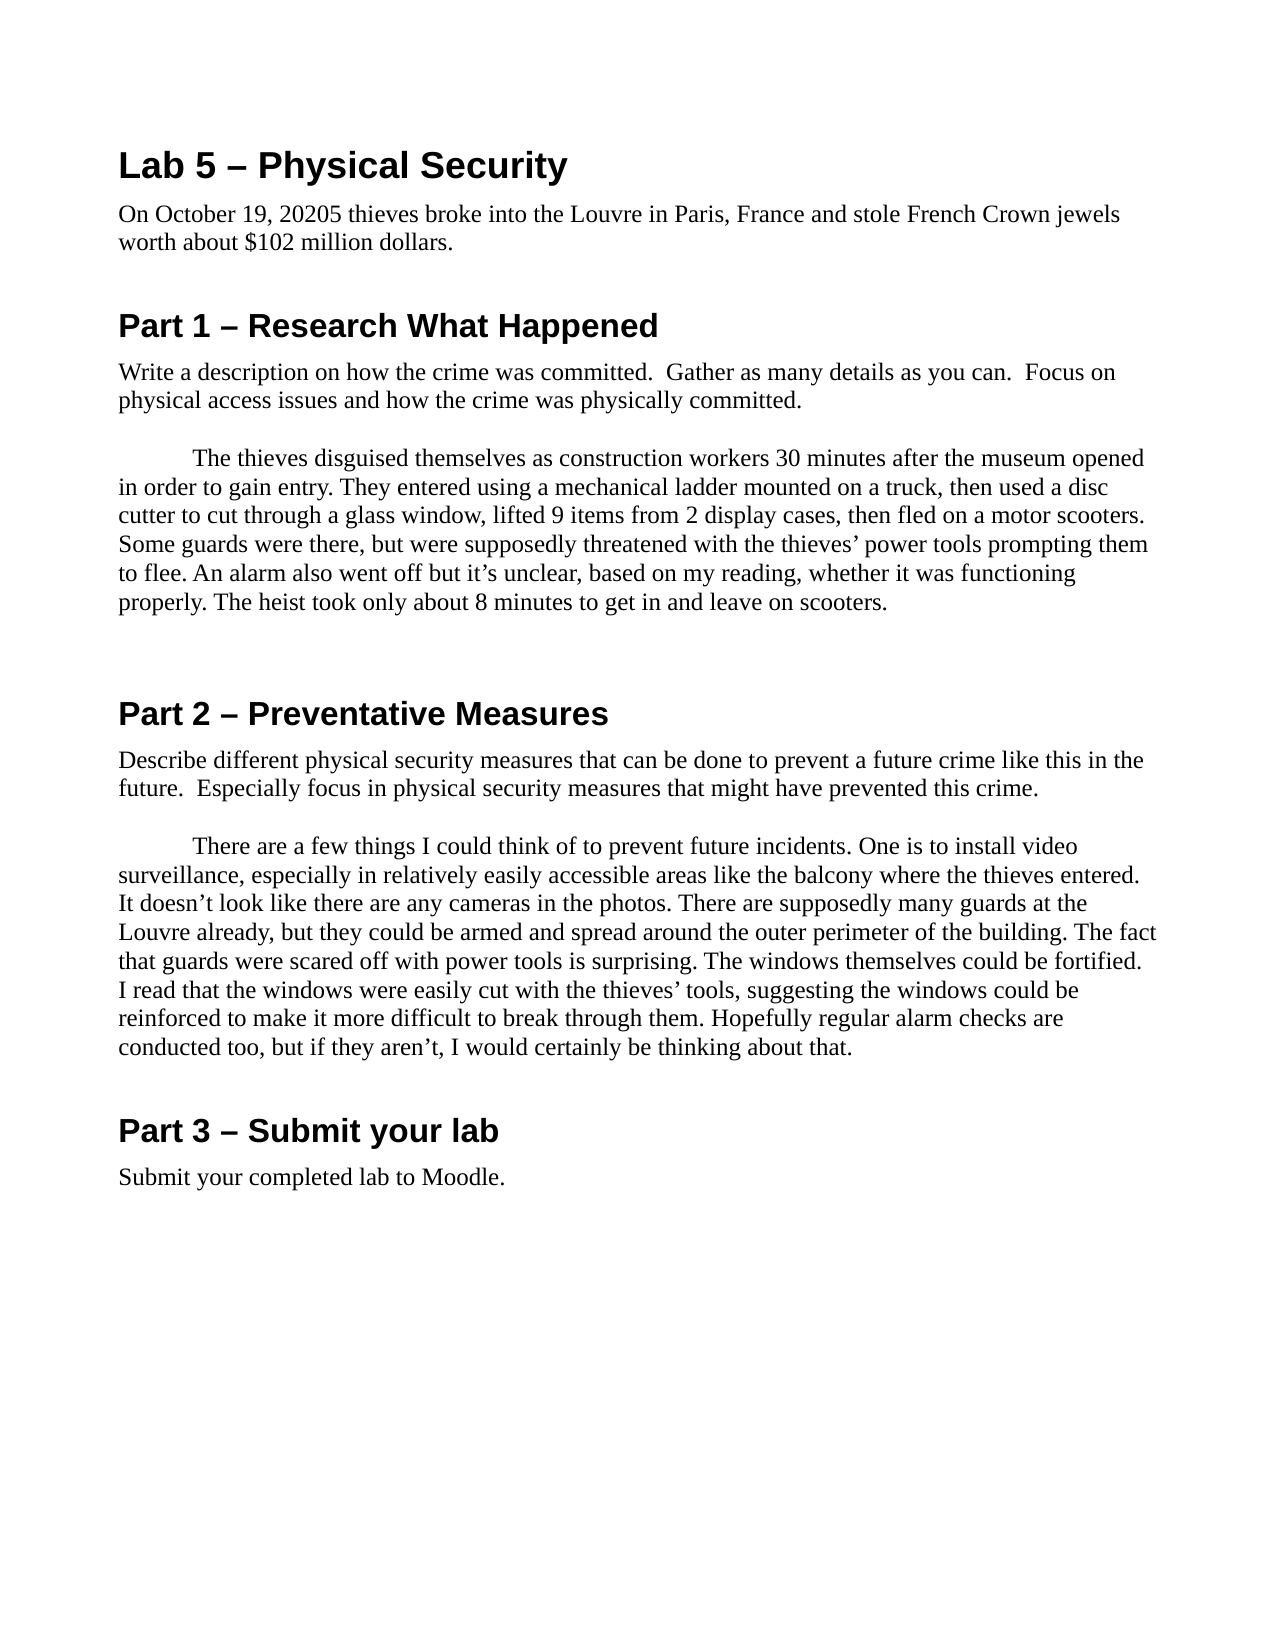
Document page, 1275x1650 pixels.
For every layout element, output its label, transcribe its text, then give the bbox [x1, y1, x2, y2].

subtitle Part 1 – Research What Happened [118, 306, 1157, 344]
text Write a description on how the crime was committed. Gather as many details as you can. Focus on physical access issues and how the crime was physically committed. [118, 357, 1157, 414]
subtitle Part 2 – Preventative Measures [118, 694, 1157, 732]
text Describe different physical security measures that can be done to prevent a future crime like this in the future. Especially focus in physical security measures that might have prevented this crime. [118, 745, 1157, 802]
text The thieves disguised themselves as construction workers 30 minutes after the museum opened in order to gain entry. They entered using a mechanical ladder mounted on a truck, then used a disc cutter to cut through a glass window, lifted 9 items from 2 display cases, then fled on a motor scooters. Some guards were there, but were supposedly threatened with the thieves’ power tools prompting them to flee. An alarm also went off but it’s unclear, based on my reading, whether it was functioning properly. The heist took only about 8 minutes to get in and leave on scooters. [118, 443, 1157, 616]
subtitle Part 3 – Submit your lab [118, 1111, 1157, 1149]
subtitle Lab 5 – Physical Security [118, 143, 1157, 186]
text Submit your completed lab to Moodle. [118, 1162, 1157, 1190]
text On October 19, 20205 thieves broke into the Louvre in Paris, France and stole French Crown jewels worth about $102 million dollars. [118, 199, 1157, 256]
text There are a few things I could think of to prevent future incidents. One is to install video surveillance, especially in relatively easily accessible areas like the balcony where the thieves entered. It doesn’t look like there are any cameras in the photos. There are supposedly many guards at the Louvre already, but they could be armed and spread around the outer perimeter of the building. The fact that guards were scared off with power tools is surprising. The windows themselves could be fortified. I read that the windows were easily cut with the thieves’ tools, suggesting the windows could be reinforced to make it more difficult to break through them. Hopefully regular alarm checks are conducted too, but if they aren’t, I would certainly be thinking about that. [118, 831, 1157, 1061]
